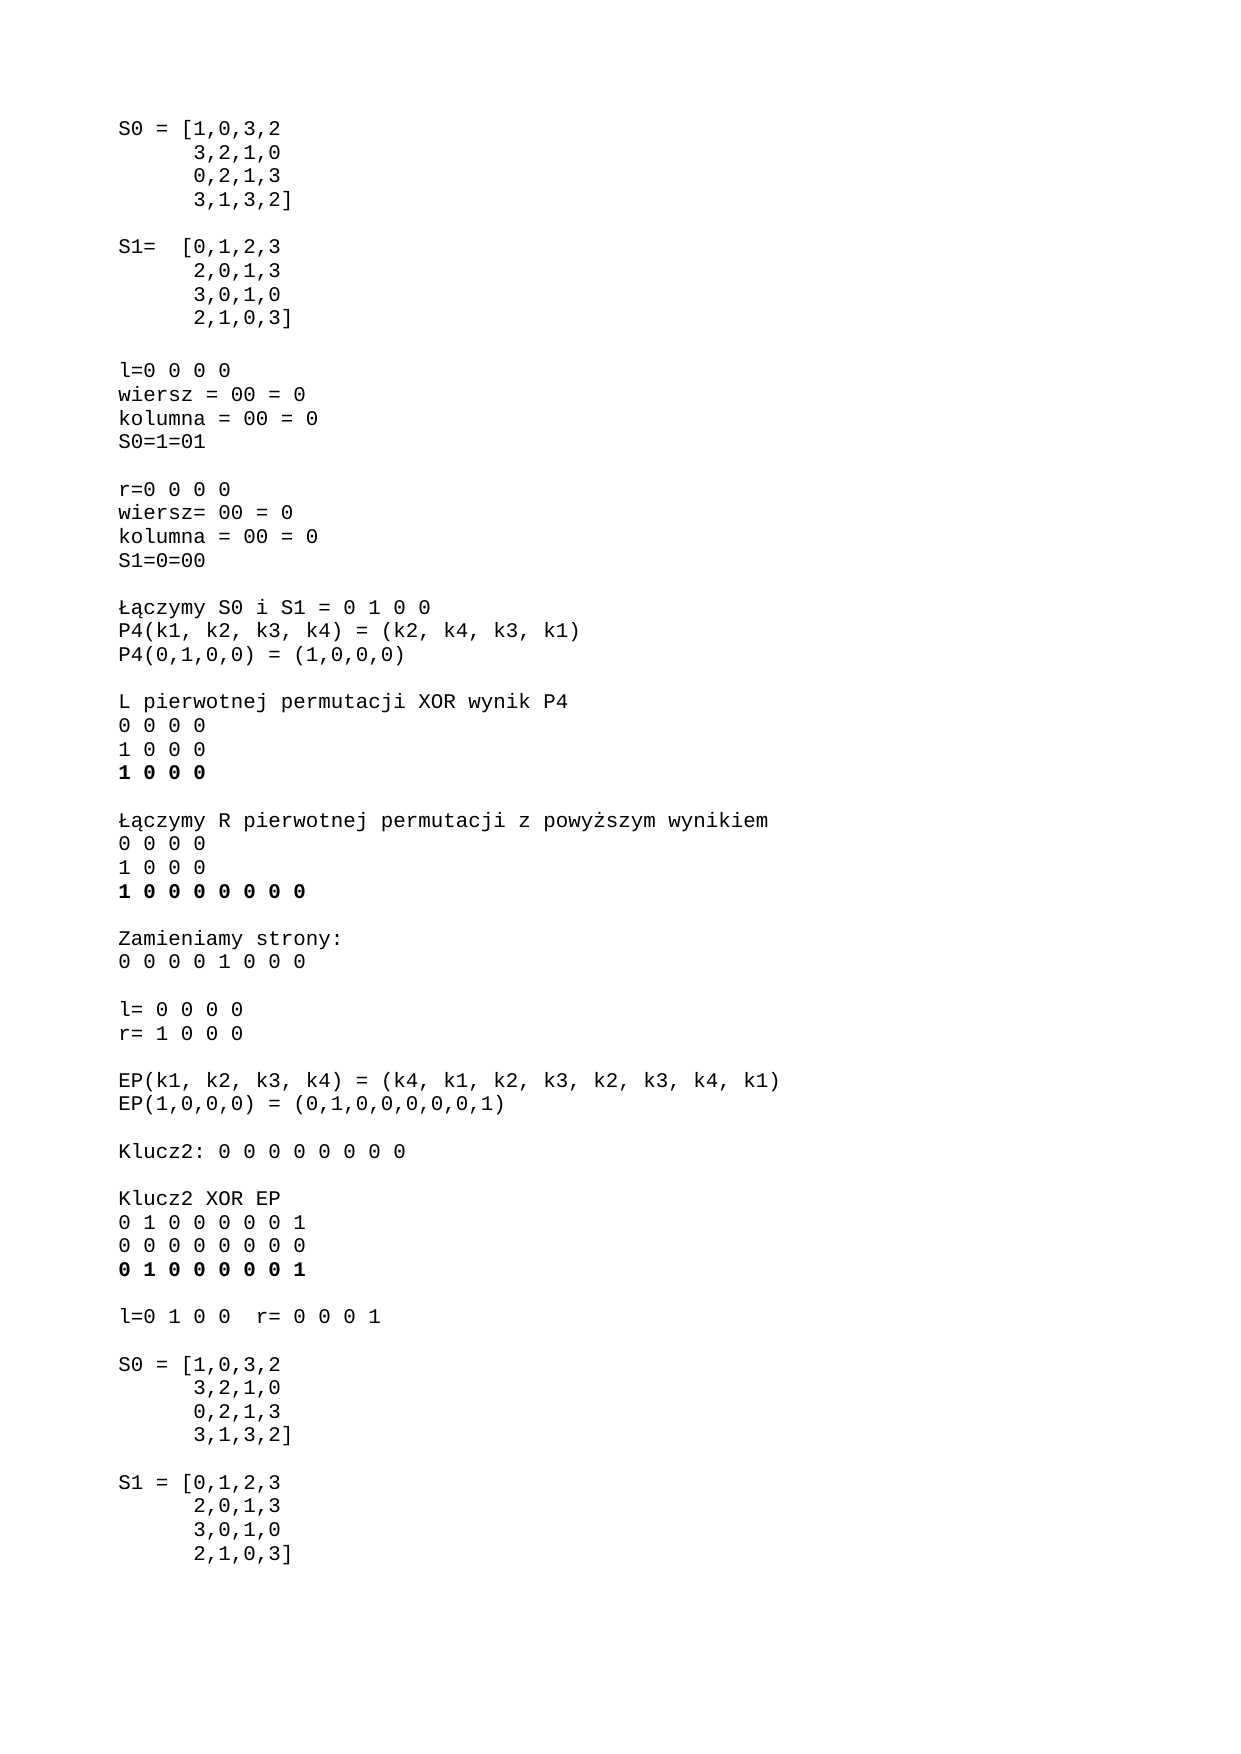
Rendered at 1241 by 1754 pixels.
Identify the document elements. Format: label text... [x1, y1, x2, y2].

text S0 = [1,0,3,2 [118, 118, 1122, 142]
text 3,1,3,2] [118, 189, 1122, 213]
text kolumna = 00 = 0 [118, 526, 1122, 549]
text l=0 0 0 0 [118, 360, 1122, 384]
text S1 = [0,1,2,3 [118, 1472, 1122, 1495]
text r= 1 0 0 0 [118, 1022, 1122, 1046]
text wiersz = 00 = 0 [118, 384, 1122, 408]
text 3,1,3,2] [118, 1424, 1122, 1448]
text l= 0 0 0 0 [118, 999, 1122, 1022]
text 1 0 0 0 [118, 857, 1122, 881]
text 0 0 0 0 [118, 715, 1122, 739]
text 3,2,1,0 [118, 1377, 1122, 1401]
text S1=0=00 [118, 549, 1122, 573]
text 0,2,1,3 [118, 165, 1122, 189]
text 1 0 0 0 [118, 739, 1122, 762]
text 2,0,1,3 [118, 260, 1122, 284]
text 3,2,1,0 [118, 142, 1122, 165]
text P4(0,1,0,0) = (1,0,0,0) [118, 644, 1122, 668]
text 1 0 0 0 [118, 762, 1122, 786]
text S0=1=01 [118, 431, 1122, 455]
text EP(1,0,0,0) = (0,1,0,0,0,0,0,1) [118, 1093, 1122, 1117]
text Łączymy R pierwotnej permutacji z powyższym wynikiem [118, 810, 1122, 833]
text 2,1,0,3] [118, 1543, 1122, 1566]
text Łączymy S0 i S1 = 0 1 0 0 [118, 597, 1122, 621]
text 0 1 0 0 0 0 0 1 [118, 1212, 1122, 1235]
text 2,1,0,3] [118, 307, 1122, 331]
text l=0 1 0 0 r= 0 0 0 1 [118, 1306, 1122, 1330]
text 3,0,1,0 [118, 284, 1122, 307]
text 0 0 0 0 0 0 0 0 [118, 1235, 1122, 1259]
text 0,2,1,3 [118, 1401, 1122, 1424]
text Zamieniamy strony: [118, 928, 1122, 952]
text 0 0 0 0 [118, 833, 1122, 857]
text P4(k1, k2, k3, k4) = (k2, k4, k3, k1) [118, 621, 1122, 644]
text 3,0,1,0 [118, 1519, 1122, 1543]
text 1 0 0 0 0 0 0 0 [118, 881, 1122, 904]
text L pierwotnej permutacji XOR wynik P4 [118, 691, 1122, 715]
text EP(k1, k2, k3, k4) = (k4, k1, k2, k3, k2, k3, k4, k1) [118, 1070, 1122, 1093]
text 0 0 0 0 1 0 0 0 [118, 952, 1122, 975]
text r=0 0 0 0 [118, 479, 1122, 502]
text S1= [0,1,2,3 [118, 236, 1122, 260]
text 2,0,1,3 [118, 1495, 1122, 1519]
text wiersz= 00 = 0 [118, 502, 1122, 526]
text S0 = [1,0,3,2 [118, 1353, 1122, 1377]
text kolumna = 00 = 0 [118, 408, 1122, 431]
text Klucz2: 0 0 0 0 0 0 0 0 [118, 1141, 1122, 1164]
text 0 1 0 0 0 0 0 1 [118, 1259, 1122, 1283]
text Klucz2 XOR EP [118, 1188, 1122, 1212]
